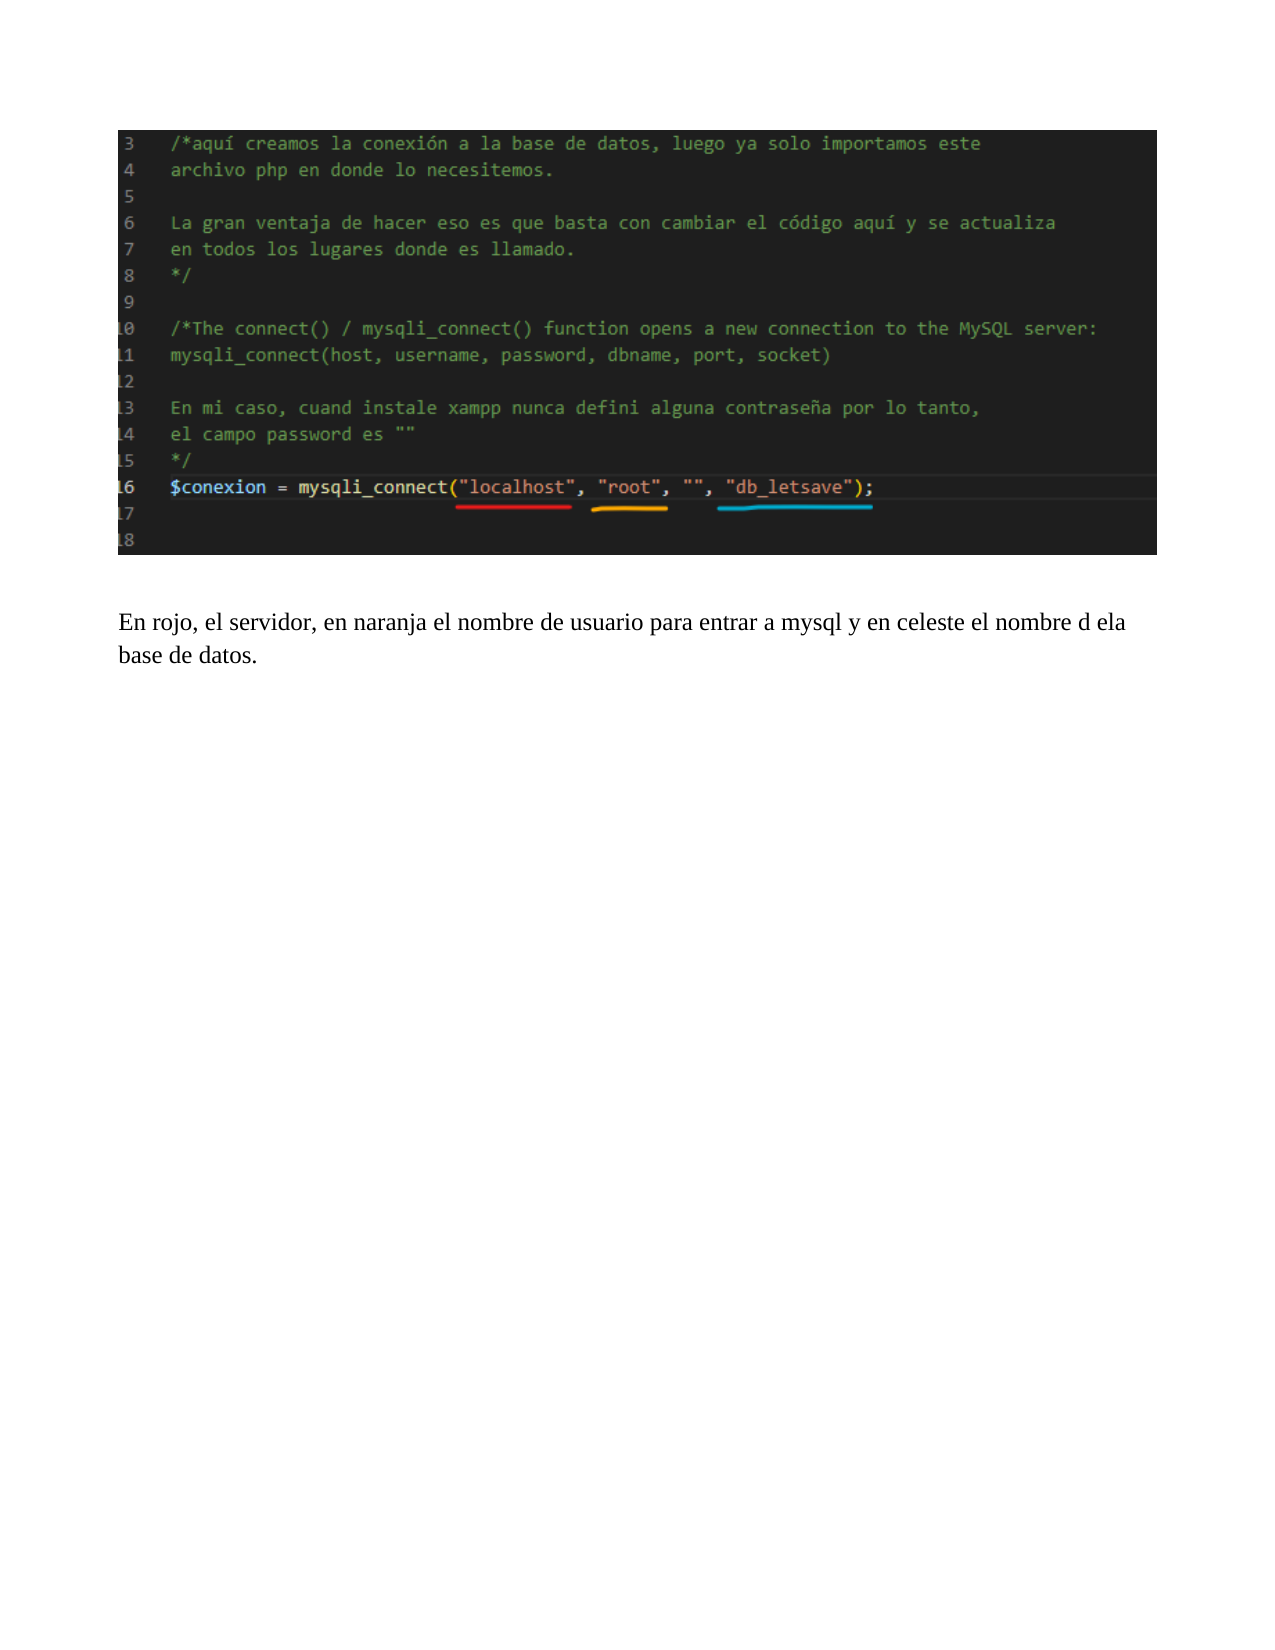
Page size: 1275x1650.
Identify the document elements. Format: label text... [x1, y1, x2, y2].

text En rojo, el servidor, en naranja el nombre de usuario para entrar a mysql y en celeste el nombre d ela base de datos. [118, 607, 1157, 669]
picture [118, 130, 1157, 555]
